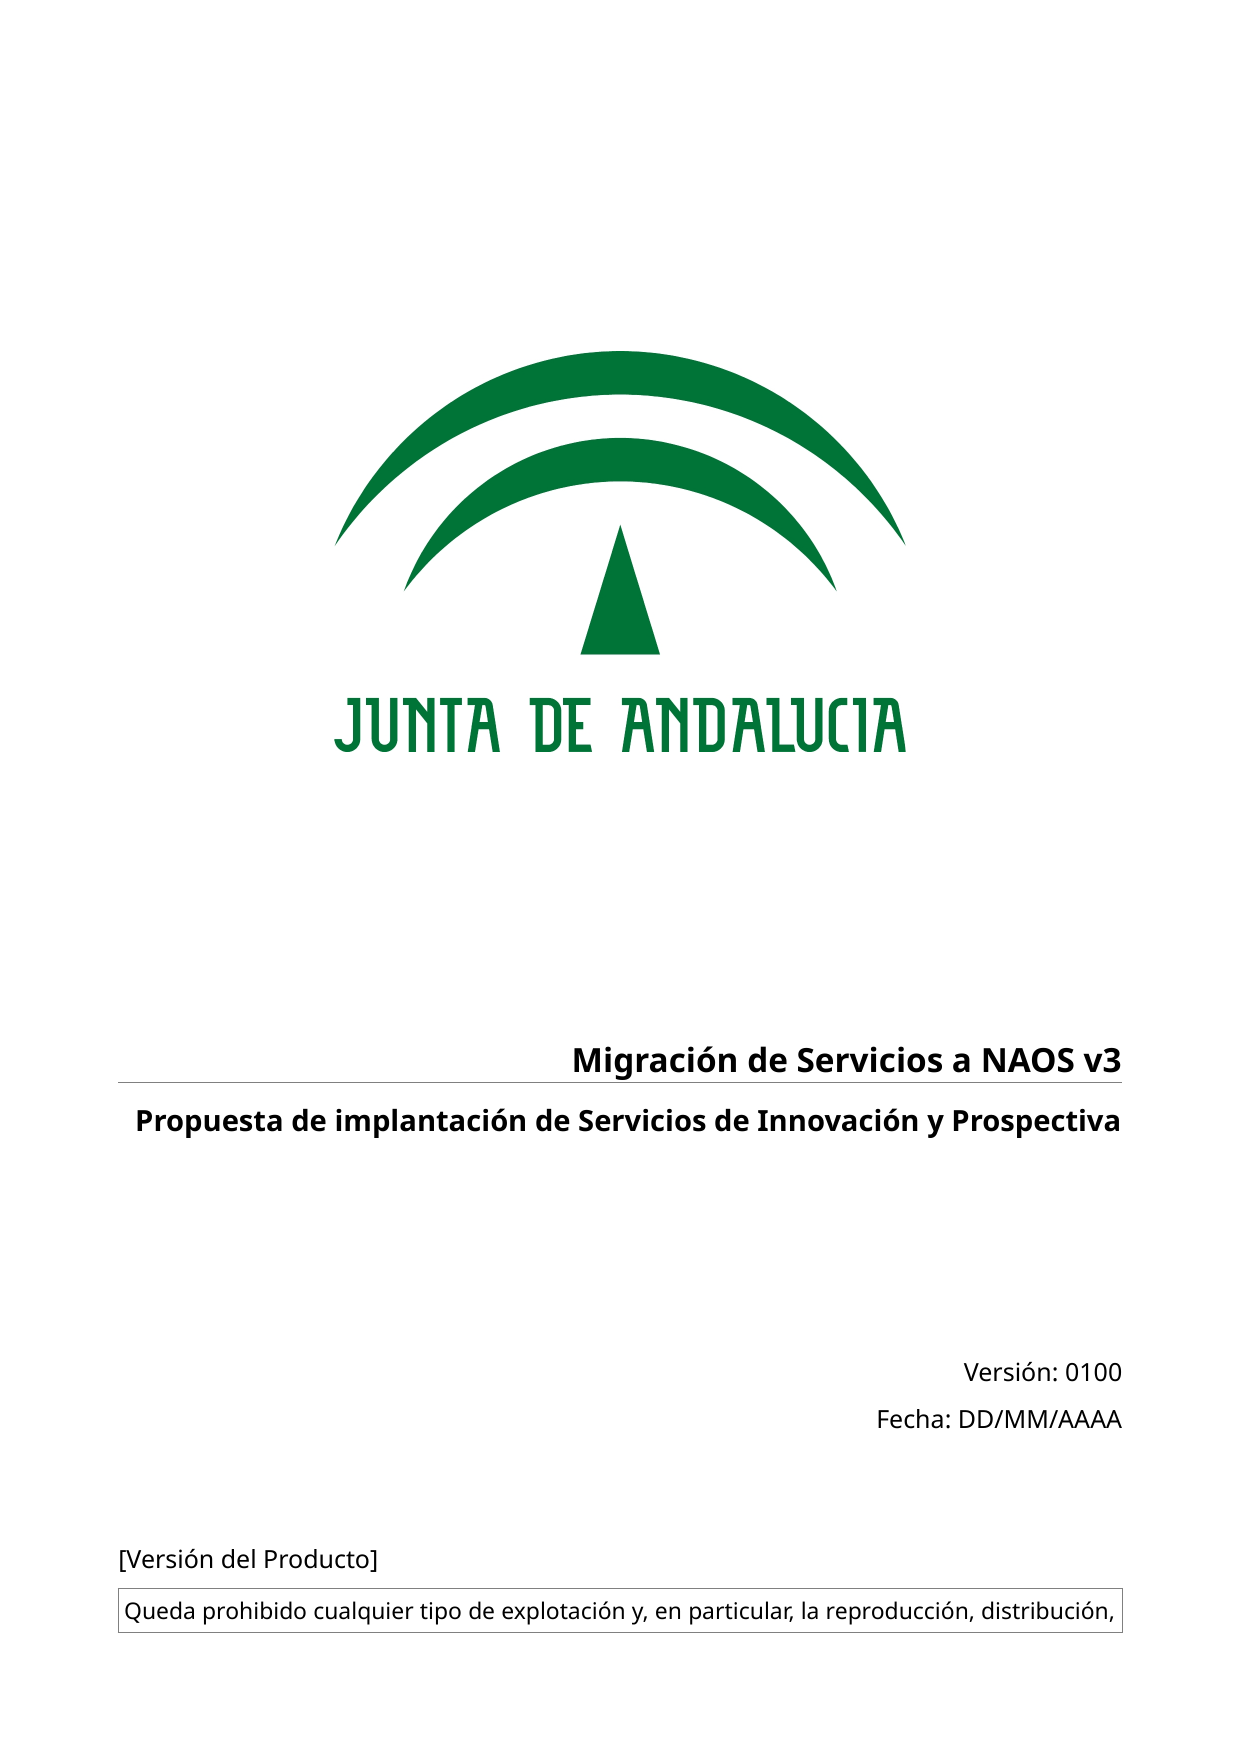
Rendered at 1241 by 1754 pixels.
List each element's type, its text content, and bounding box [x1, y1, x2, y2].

title Propuesta de implantación de Servicios de Innovación y Prospectiva [118, 1101, 1122, 1140]
text Migración de Servicios a NAOS v3 [118, 1036, 1122, 1082]
text Versión: 0100 [118, 1355, 1122, 1389]
picture [334, 351, 906, 752]
text [Versión del Producto] [118, 1541, 1122, 1575]
text Fecha: DD/MM/AAAA [118, 1402, 1122, 1436]
table_header Queda prohibido cualquier tipo de explotación y, en particular, la reproducción, distribución, [119, 1589, 1122, 1632]
